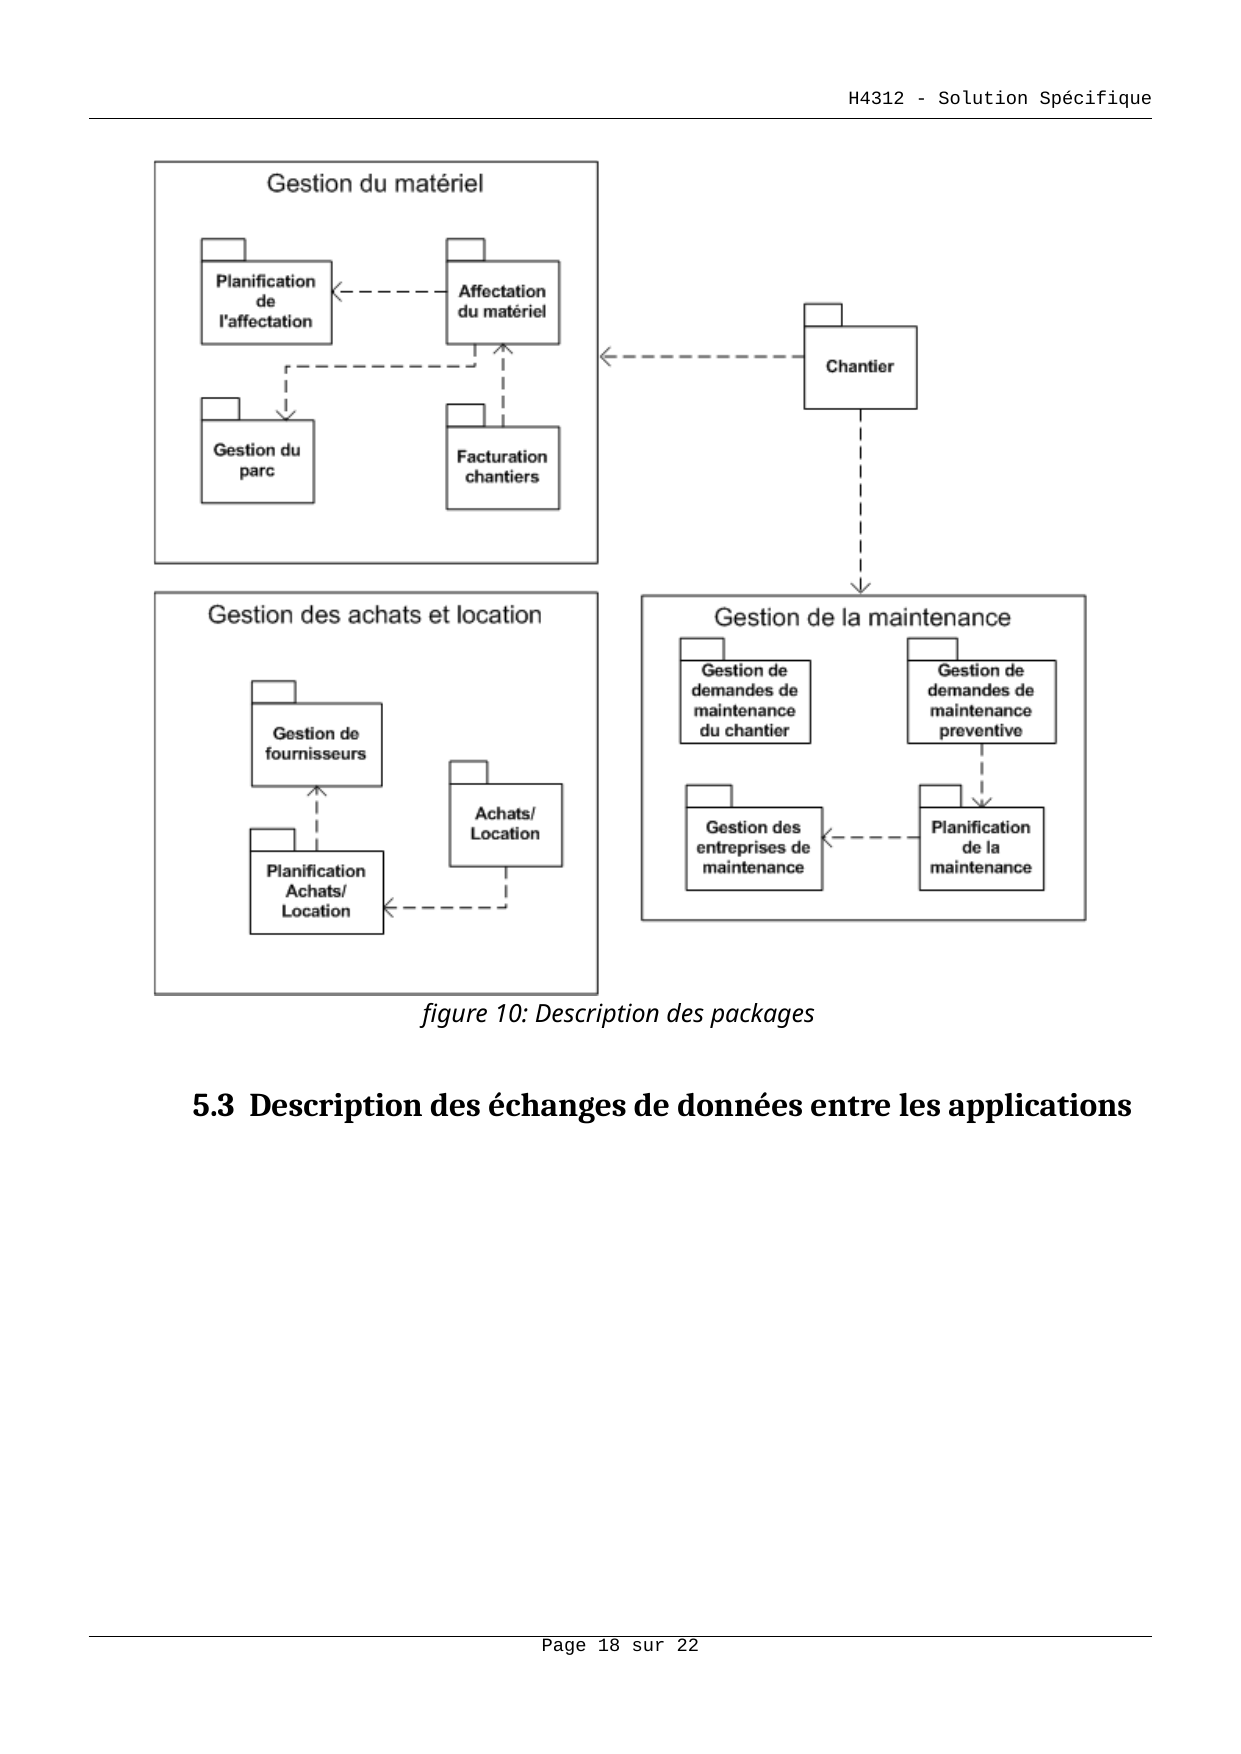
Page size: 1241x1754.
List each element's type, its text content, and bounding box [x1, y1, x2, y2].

subtitle Description des échanges de données entre les applications [133, 1086, 1152, 1125]
text figure 10: Description des packages [154, 996, 1087, 1030]
picture [153, 160, 1087, 996]
